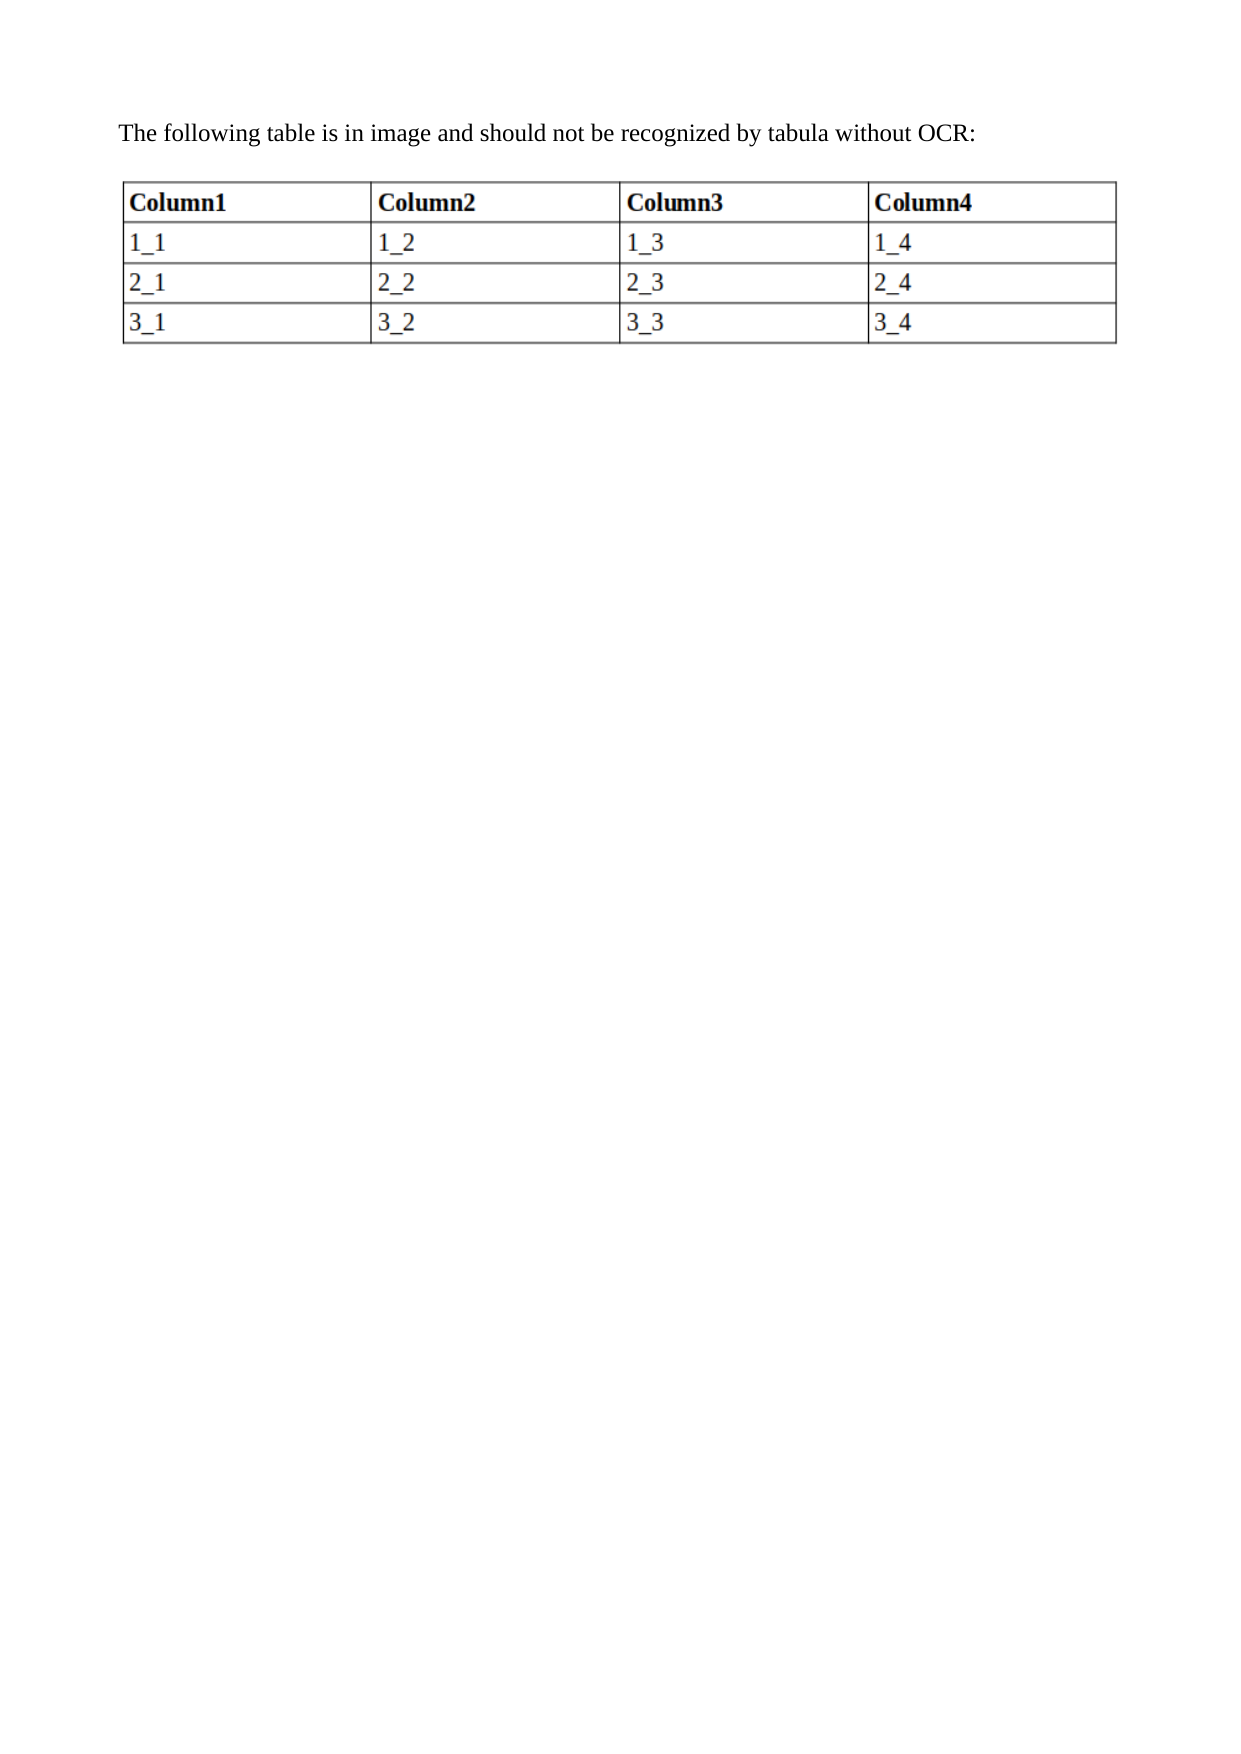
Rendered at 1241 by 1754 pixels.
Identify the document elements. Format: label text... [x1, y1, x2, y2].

text The following table is in image and should not be recognized by tabula without OCR: [118, 118, 1122, 147]
picture [118, 175, 1123, 353]
